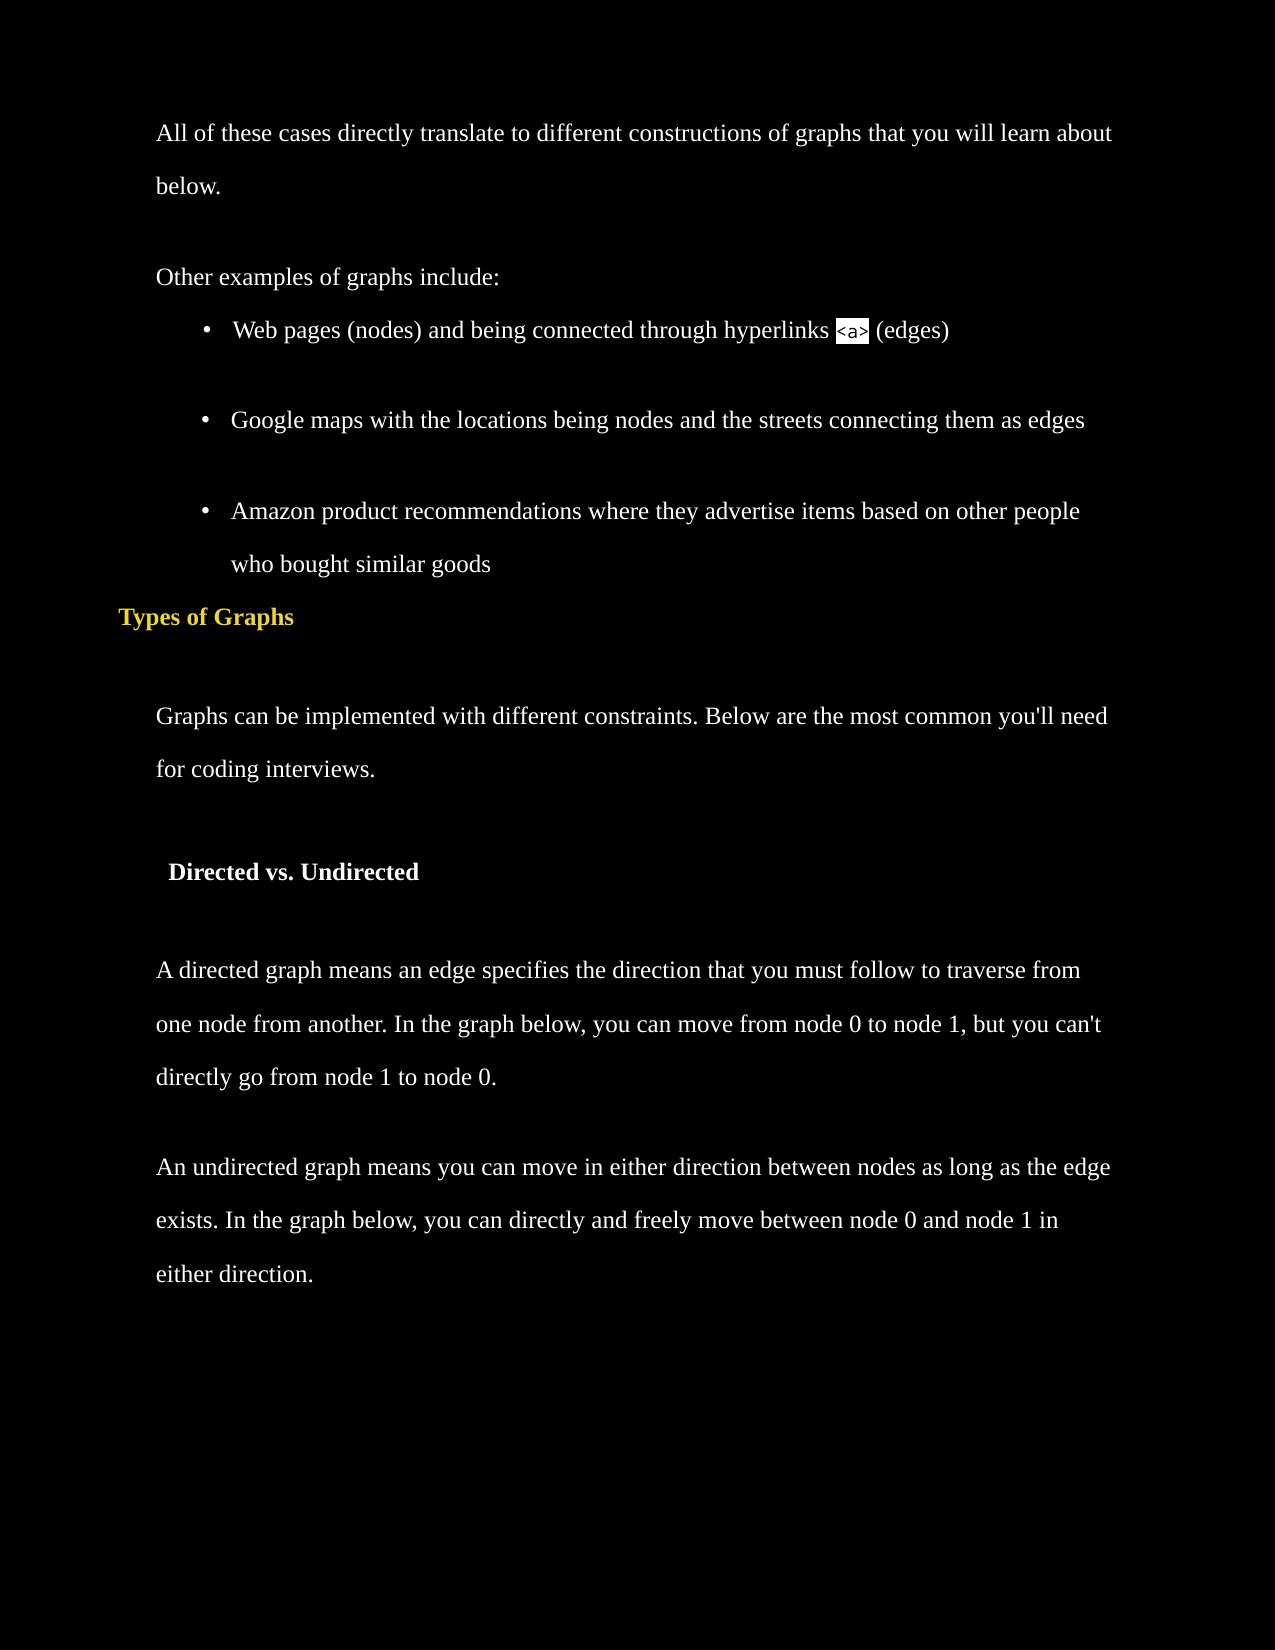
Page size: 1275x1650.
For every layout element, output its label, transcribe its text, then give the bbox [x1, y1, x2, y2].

subtitle Directed vs. Undirected [168, 857, 1107, 886]
text Other examples of graphs include: [156, 262, 1119, 291]
text A directed graph means an edge specifies the direction that you must follow to traverse from one node from another. In the graph below, you can move from node 0 to node 1, but you can't directly go from node 1 to node 0. [156, 956, 1119, 1091]
list Google maps with the locations being nodes and the streets connecting them as edges [201, 406, 1119, 434]
subtitle Types of Graphs [118, 602, 1157, 631]
list Amazon product recommendations where they advertise items based on other people who bought similar goods [201, 496, 1119, 578]
text An undirected graph means you can move in either direction between nodes as long as the edge exists. In the graph below, you can directly and freely move between node 0 and node 1 in either direction. [156, 1152, 1119, 1287]
text Graphs can be implemented with different constraints. Below are the most common you'll need for coding interviews. [156, 701, 1119, 783]
text All of these cases directly translate to different constructions of graphs that you will learn about below. [156, 118, 1119, 200]
list Web pages (nodes) and being connected through hyperlinks <a> (edges) [203, 315, 1118, 344]
